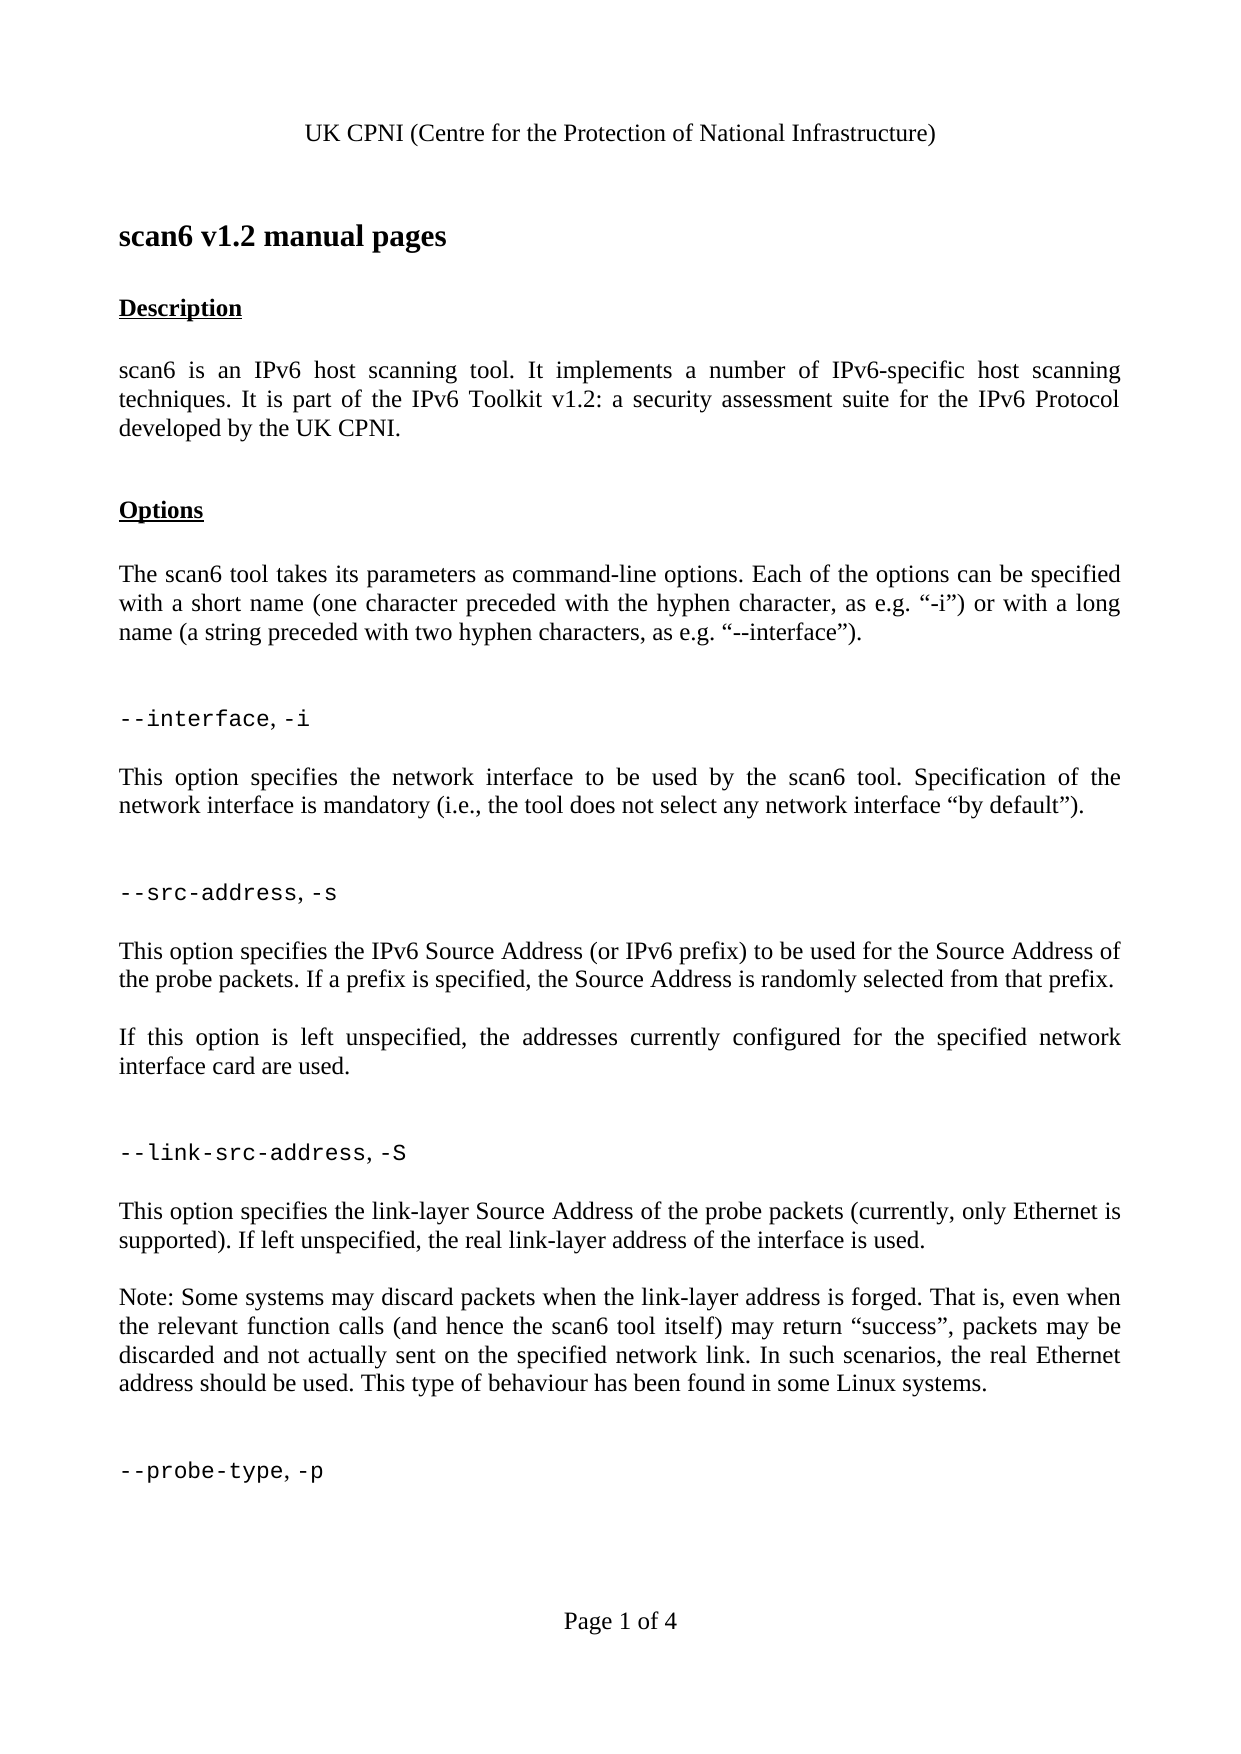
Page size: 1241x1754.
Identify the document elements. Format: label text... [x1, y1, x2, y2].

text This option specifies the network interface to be used by the scan6 tool. Specification of the network interface is mandatory (i.e., the tool does not select any network interface “by default”). [118, 762, 1122, 819]
text If this option is left unspecified, the addresses currently configured for the specified network interface card are used. [118, 1022, 1122, 1079]
text --probe-type, -p [118, 1455, 1122, 1485]
text --src-address, -s [118, 877, 1122, 907]
text This option specifies the IPv6 Source Address (or IPv6 prefix) to be used for the Source Address of the probe packets. If a prefix is specified, the Source Address is randomly selected from that prefix. [118, 936, 1122, 993]
subtitle scan6 v1.2 manual pages [118, 217, 1122, 253]
text The scan6 tool takes its parameters as command-line options. Each of the options can be specified with a short name (one character preceded with the hyphen character, as e.g. “-i”) or with a long name (a string preceded with two hyphen characters, as e.g. “--interface”). [118, 559, 1122, 645]
subtitle Options [118, 495, 1122, 524]
text scan6 is an IPv6 host scanning tool. It implements a number of IPv6-specific host scanning techniques. It is part of the IPv6 Toolkit v1.2: a security assessment suite for the IPv6 Protocol developed by the UK CPNI. [118, 355, 1122, 442]
text This option specifies the link-layer Source Address of the probe packets (currently, only Ethernet is supported). If left unspecified, the real link-layer address of the interface is used. [118, 1196, 1122, 1253]
text --interface, -i [118, 703, 1122, 733]
text --link-src-address, -S [118, 1137, 1122, 1167]
text Note: Some systems may discard packets when the link-layer address is forged. That is, even when the relevant function calls (and hence the scan6 tool itself) may return “success”, packets may be discarded and not actually sent on the specified network link. In such scenarios, the real Ethernet address should be used. This type of behaviour has been found in some Linux systems. [118, 1282, 1122, 1397]
text Description [118, 293, 1122, 322]
